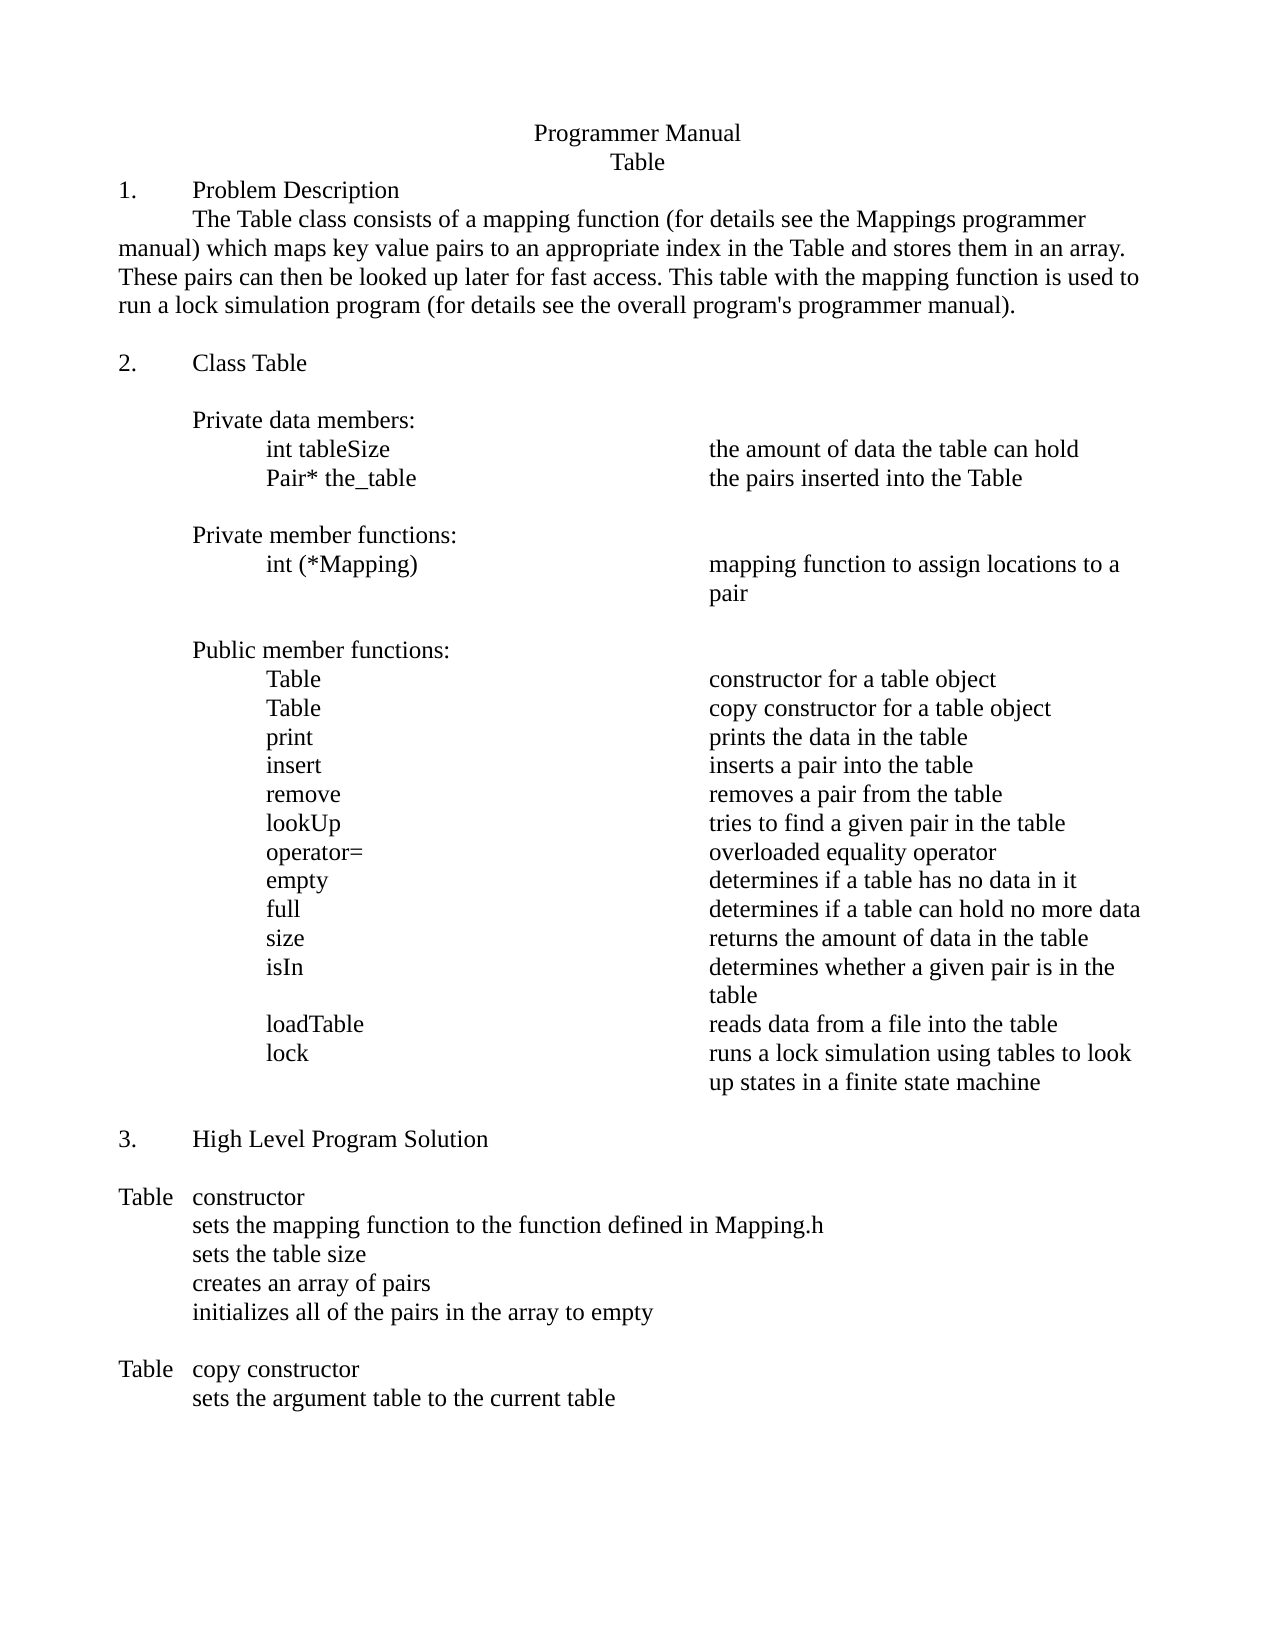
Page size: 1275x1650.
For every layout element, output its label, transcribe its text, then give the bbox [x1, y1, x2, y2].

text isIn determines whether a given pair is in the table [118, 952, 1157, 1009]
text initializes all of the pairs in the array to empty [118, 1297, 1157, 1326]
text Table constructor for a table object [118, 664, 1157, 693]
text Private member functions: [118, 521, 1157, 549]
text Table [118, 147, 1157, 176]
text print prints the data in the table [118, 722, 1157, 751]
text operator= overloaded equality operator [118, 837, 1157, 866]
text sets the mapping function to the function defined in Mapping.h [118, 1211, 1157, 1239]
text lock runs a lock simulation using tables to look up states in a finite state machine [118, 1038, 1157, 1096]
text sets the argument table to the current table [118, 1383, 1157, 1412]
text 1. Problem Description [118, 176, 1157, 204]
text empty determines if a table has no data in it [118, 866, 1157, 894]
text insert inserts a pair into the table [118, 751, 1157, 779]
text size returns the amount of data in the table [118, 923, 1157, 952]
text full determines if a table can hold no more data [118, 894, 1157, 923]
text sets the table size [118, 1239, 1157, 1268]
text creates an array of pairs [118, 1268, 1157, 1297]
text Table copy constructor for a table object [118, 693, 1157, 722]
text Public member functions: [118, 636, 1157, 664]
text 2. Class Table [118, 348, 1157, 377]
text Pair* the_table the pairs inserted into the Table [118, 463, 1157, 492]
text remove removes a pair from the table [118, 779, 1157, 808]
text Table copy constructor [118, 1354, 1157, 1383]
text Programmer Manual [118, 118, 1157, 147]
text Table constructor [118, 1182, 1157, 1211]
text The Table class consists of a mapping function (for details see the Mappings programmer manual) which maps key value pairs to an appropriate index in the Table and stores them in an array. These pairs can then be looked up later for fast access. This table with the mapping function is used to run a lock simulation program (for details see the overall program's programmer manual). [118, 204, 1157, 319]
text int (*Mapping) mapping function to assign locations to a pair [118, 549, 1157, 607]
text int tableSize the amount of data the table can hold [118, 434, 1157, 463]
text Private data members: [118, 406, 1157, 434]
text 3. High Level Program Solution [118, 1124, 1157, 1153]
text loadTable reads data from a file into the table [118, 1009, 1157, 1038]
text lookUp tries to find a given pair in the table [118, 808, 1157, 837]
